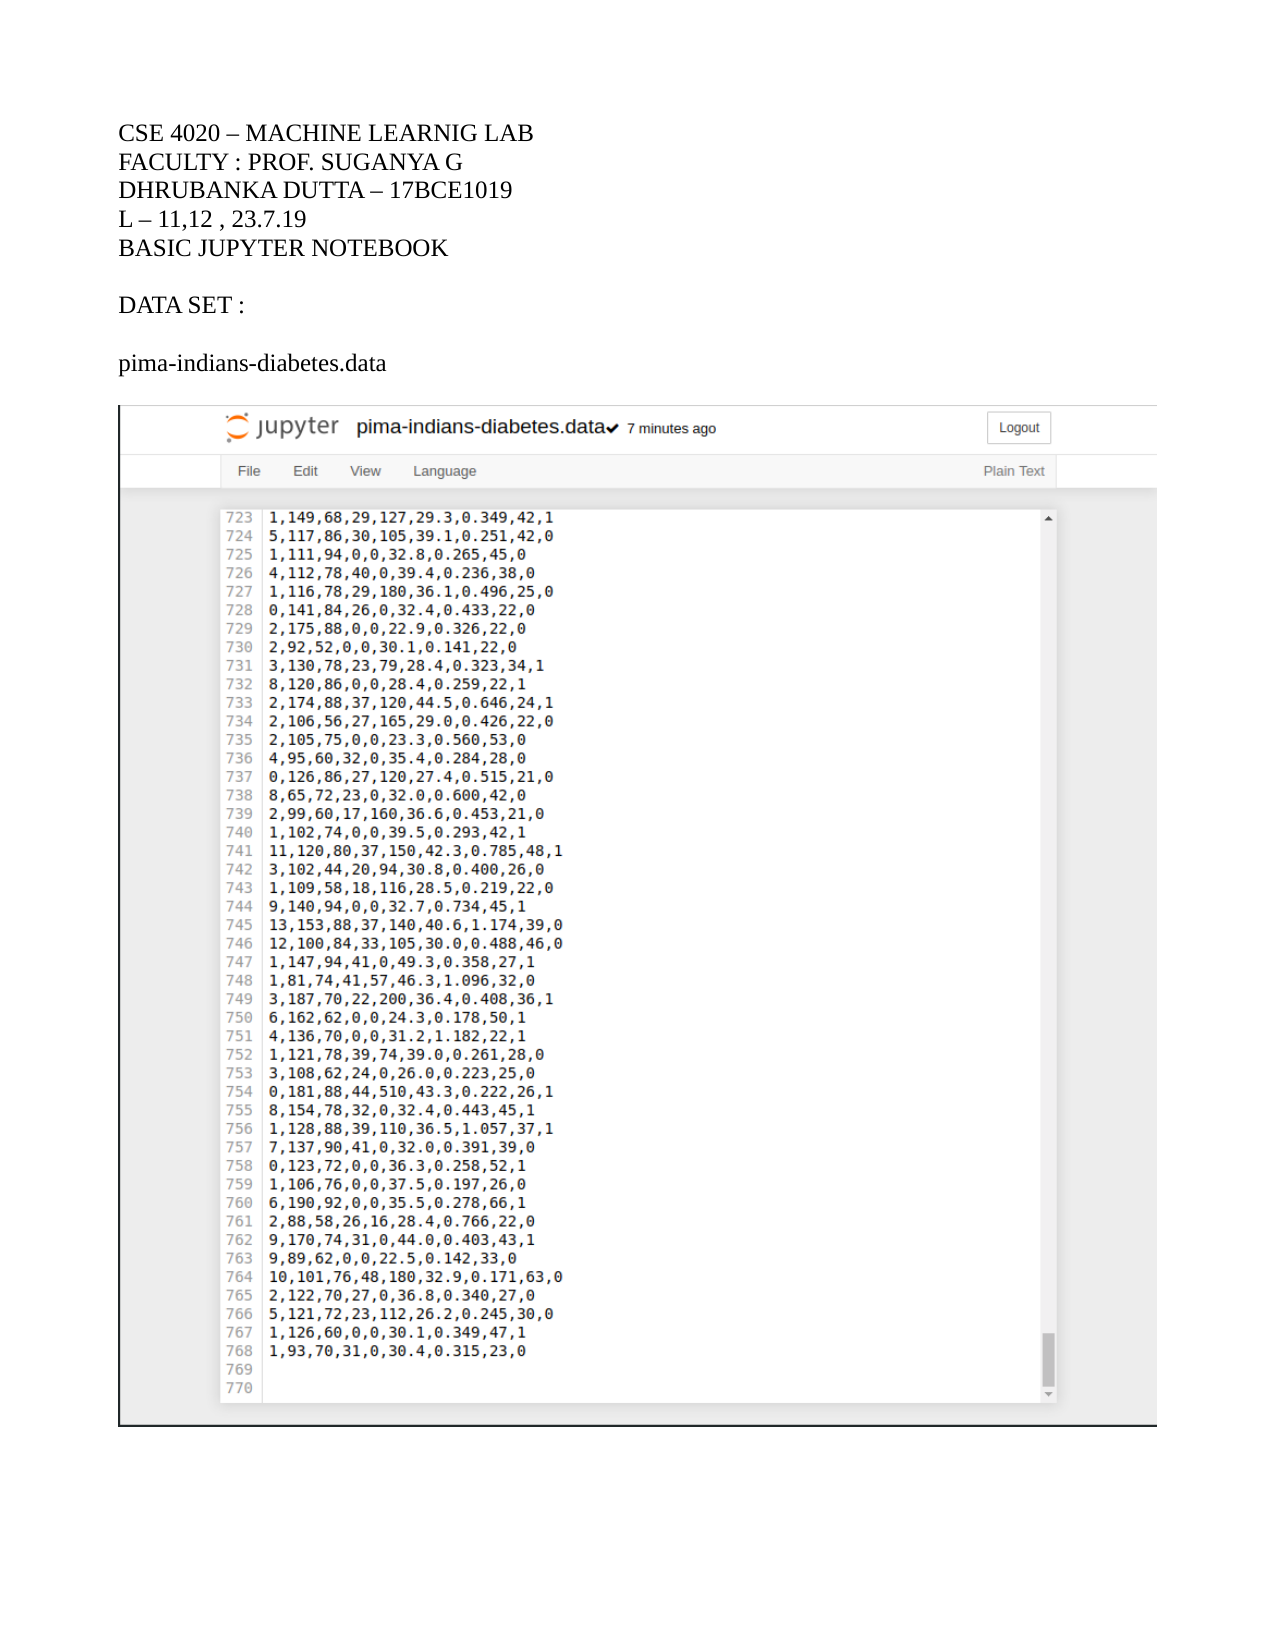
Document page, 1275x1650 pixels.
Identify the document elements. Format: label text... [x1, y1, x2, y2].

text BASIC JUPYTER NOTEBOOK [118, 233, 1157, 262]
text pima-indians-diabetes.data [118, 348, 1157, 377]
text L – 11,12 , 23.7.19 [118, 204, 1157, 233]
text FACULTY : PROF. SUGANYA G [118, 147, 1157, 176]
picture [118, 405, 1157, 1427]
text DATA SET : [118, 291, 1157, 319]
text DHRUBANKA DUTTA – 17BCE1019 [118, 176, 1157, 204]
text CSE 4020 – MACHINE LEARNIG LAB [118, 118, 1157, 147]
